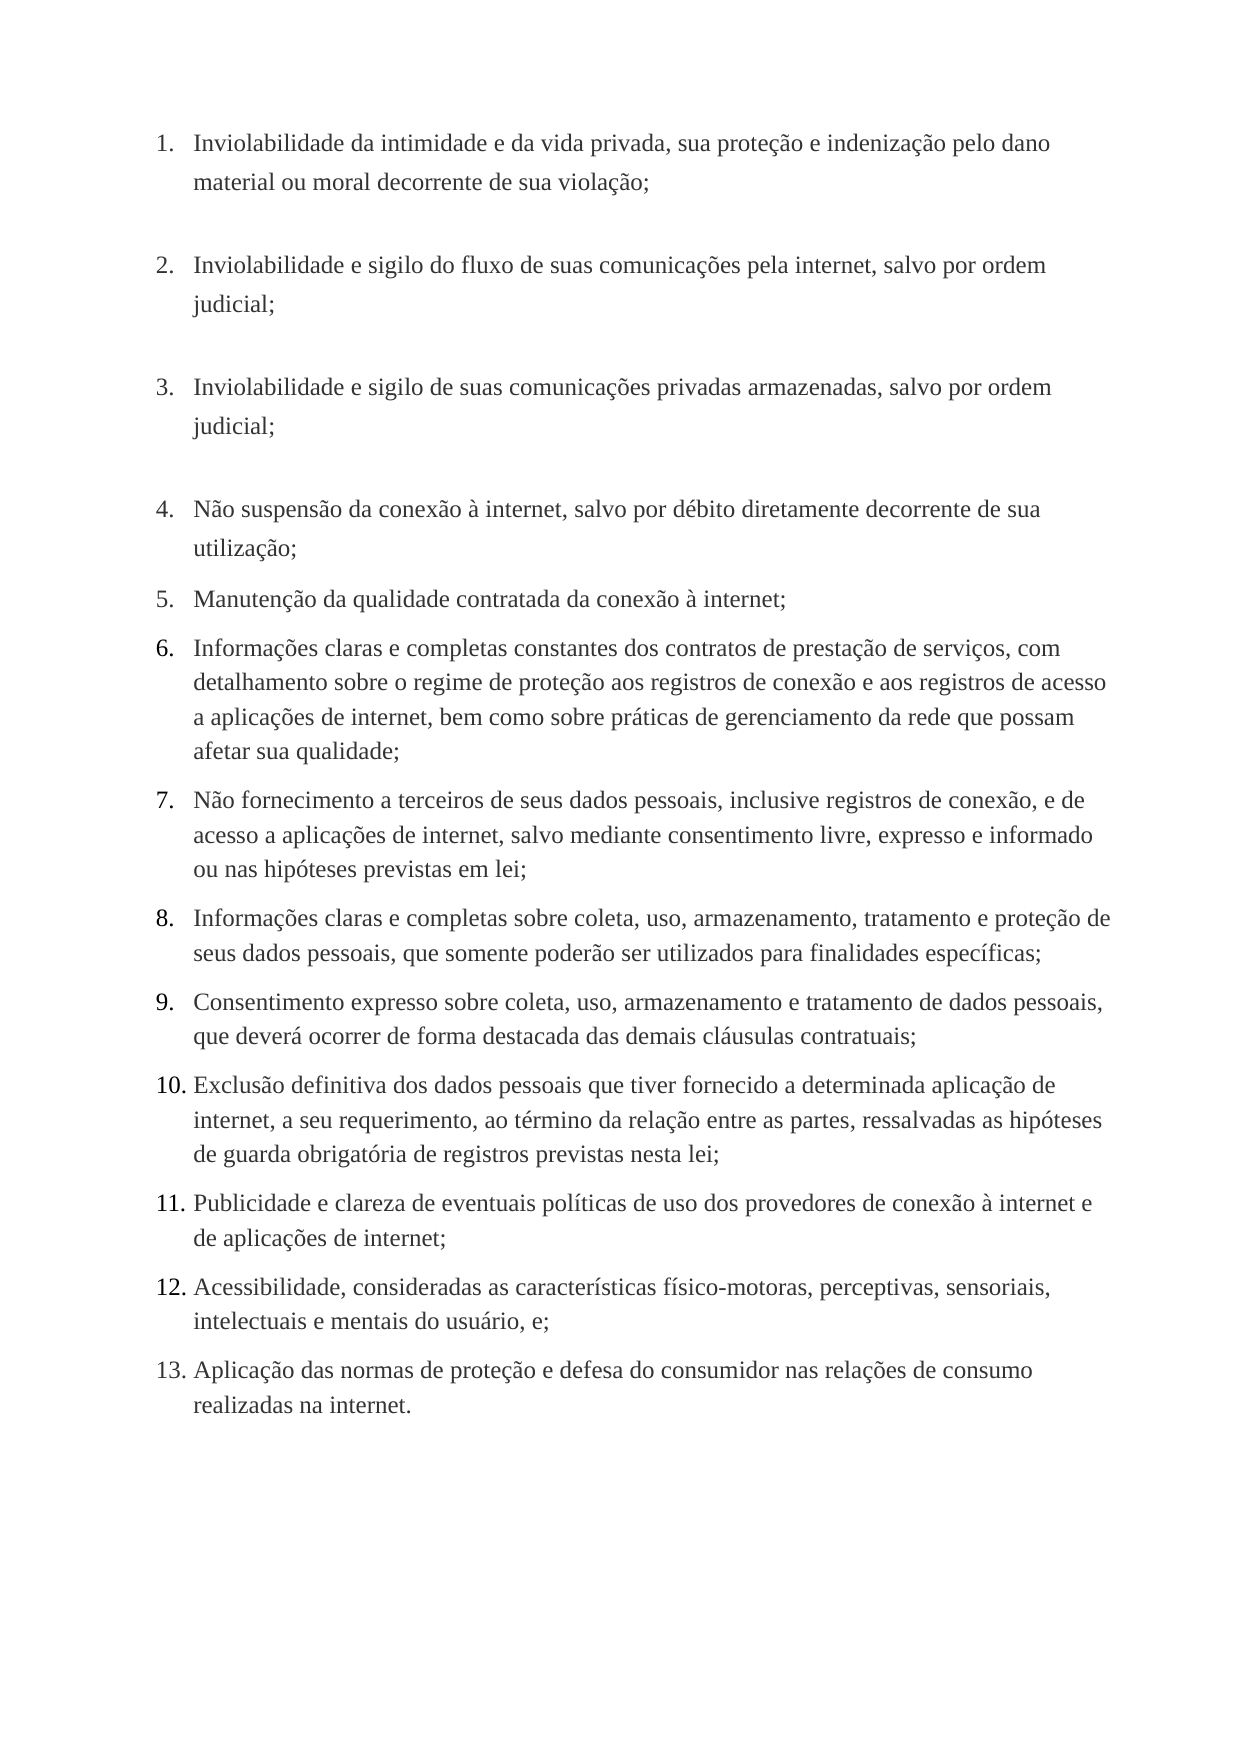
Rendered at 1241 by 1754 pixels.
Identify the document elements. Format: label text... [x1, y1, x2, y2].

list Inviolabilidade e sigilo do fluxo de suas comunicações pela internet, salvo por ordem judicial; [156, 240, 1122, 318]
list Aplicação das normas de proteção e defesa do consumidor nas relações de consumo realizadas na internet. [156, 1356, 1122, 1419]
list Informações claras e completas sobre coleta, uso, armazenamento, tratamento e proteção de seus dados pessoais, que somente poderão ser utilizados para finalidades específicas; [156, 903, 1122, 967]
list Consentimento expresso sobre coleta, uso, armazenamento e tratamento de dados pessoais, que deverá ocorrer de forma destacada das demais cláusulas contratuais; [156, 987, 1122, 1050]
list Não fornecimento a terceiros de seus dados pessoais, inclusive registros de conexão, e de acesso a aplicações de internet, salvo mediante consentimento livre, expresso e informado ou nas hipóteses previstas em lei; [156, 785, 1122, 883]
list Inviolabilidade da intimidade e da vida privada, sua proteção e indenização pelo dano material ou moral decorrente de sua violação; [156, 118, 1122, 196]
list Informações claras e completas constantes dos contratos de prestação de serviços, com detalhamento sobre o regime de proteção aos registros de conexão e aos registros de acesso a aplicações de internet, bem como sobre práticas de gerenciamento da rede que possam afetar sua qualidade; [156, 633, 1122, 765]
list Manutenção da qualidade contratada da conexão à internet; [156, 584, 1122, 612]
list Acessibilidade, consideradas as características físico-motoras, perceptivas, sensoriais, intelectuais e mentais do usuário, e; [156, 1272, 1122, 1335]
list Exclusão definitiva dos dados pessoais que tiver fornecido a determinada aplicação de internet, a seu requerimento, ao término da relação entre as partes, ressalvadas as hipóteses de guarda obrigatória de registros previstas nesta lei; [156, 1070, 1122, 1168]
list Não suspensão da conexão à internet, salvo por débito diretamente decorrente de sua utilização; [156, 484, 1122, 562]
list Inviolabilidade e sigilo de suas comunicações privadas armazenadas, salvo por ordem judicial; [156, 362, 1122, 440]
list Publicidade e clareza de eventuais políticas de uso dos provedores de conexão à internet e de aplicações de internet; [156, 1188, 1122, 1252]
